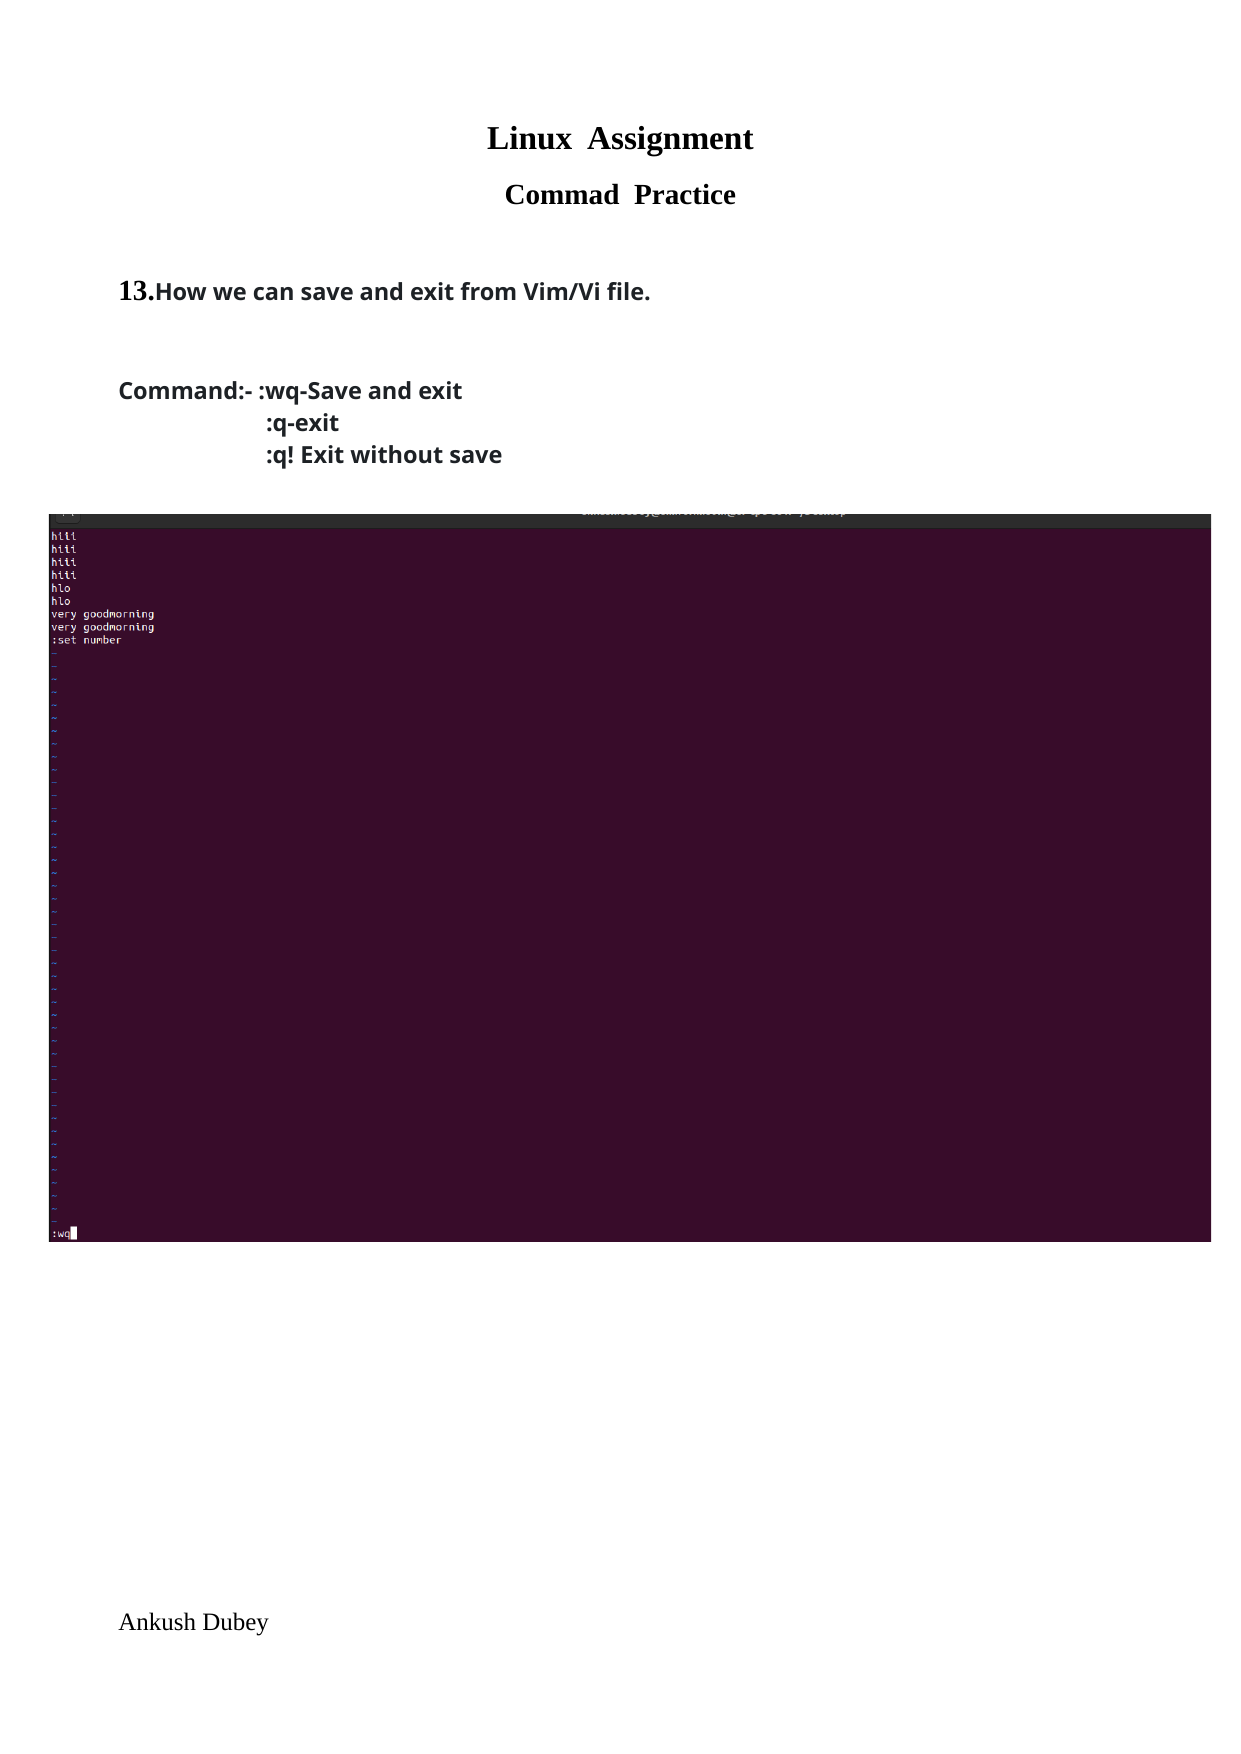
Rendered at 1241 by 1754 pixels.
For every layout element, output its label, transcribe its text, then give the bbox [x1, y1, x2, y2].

text :q! Exit without save [118, 438, 1122, 471]
text :q-exit [118, 407, 1122, 438]
picture [48, 514, 1212, 1242]
text Command:- :wq-Save and exit [118, 374, 1122, 407]
text 13.How we can save and exit from Vim/Vi file. [118, 273, 1122, 307]
